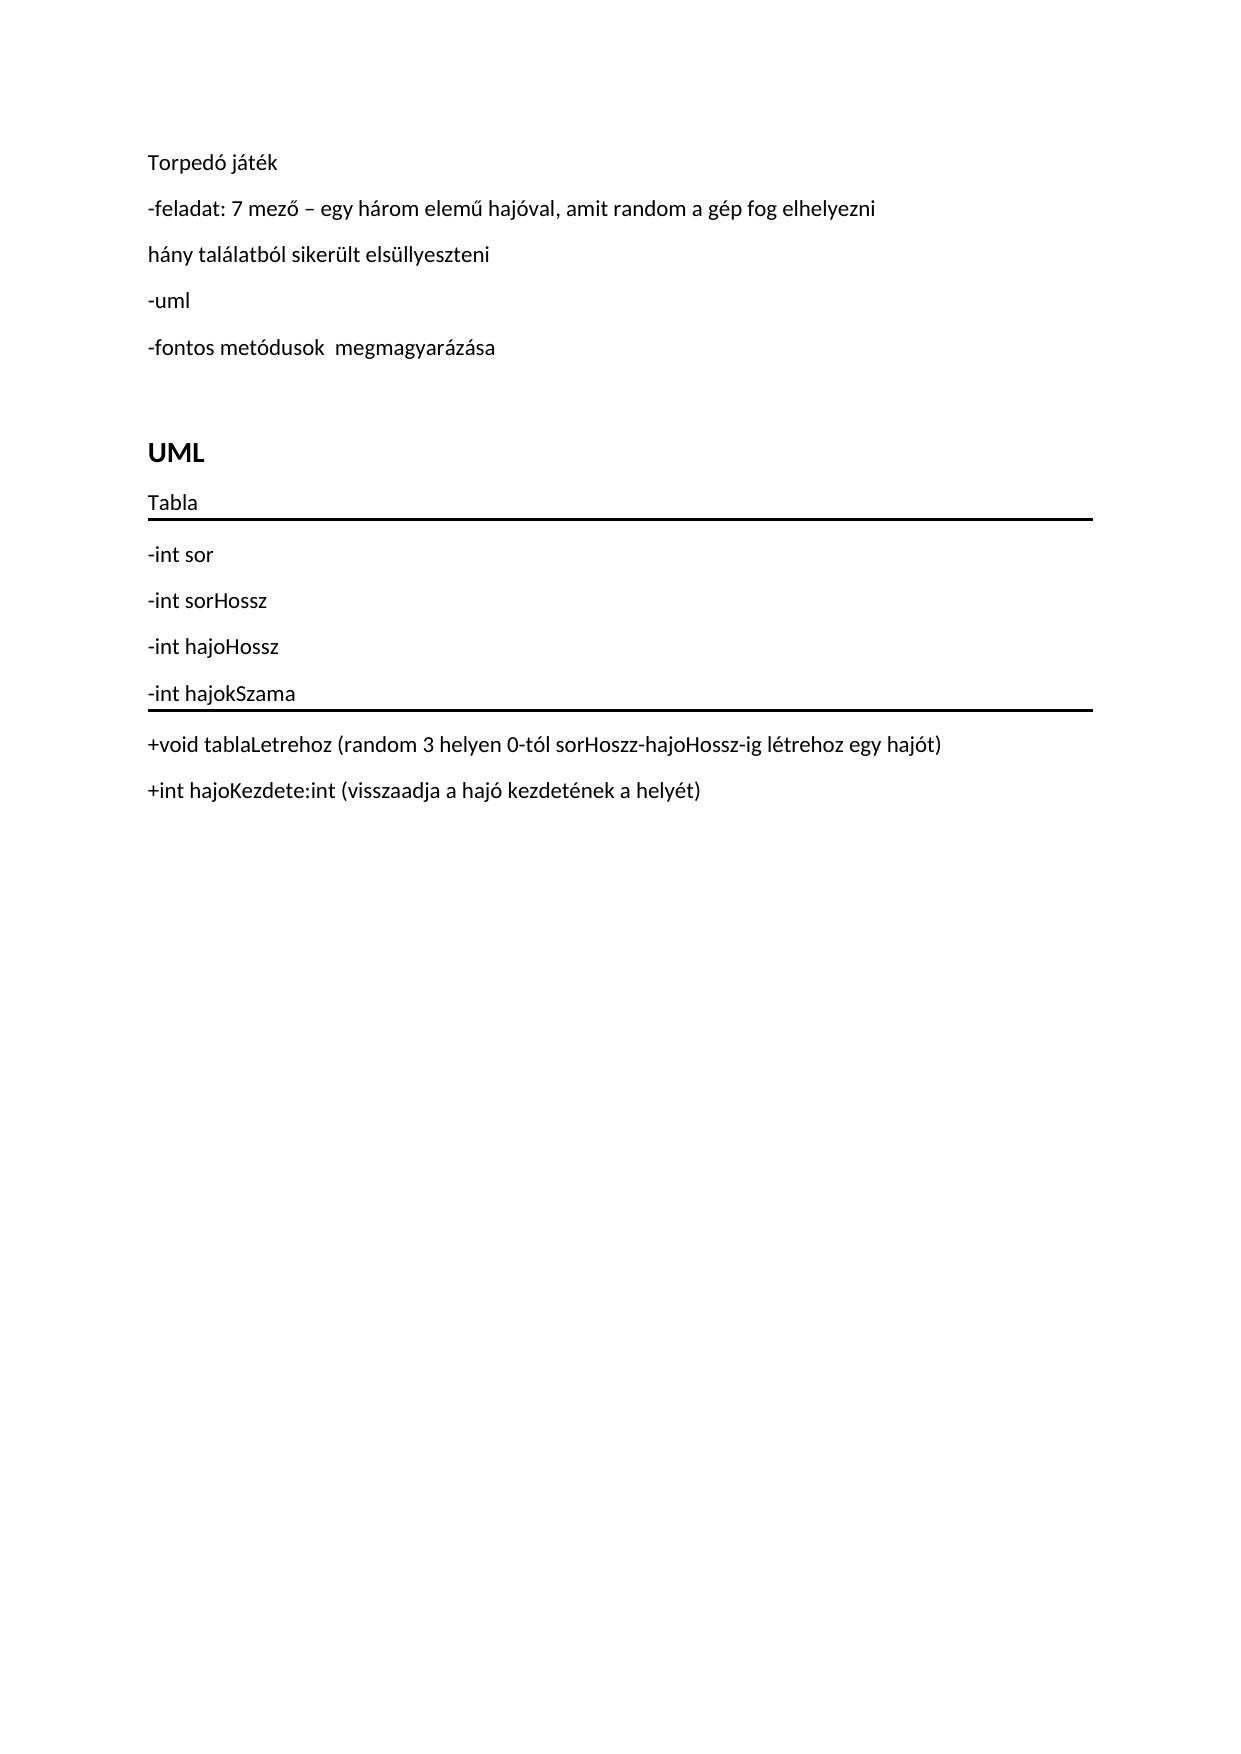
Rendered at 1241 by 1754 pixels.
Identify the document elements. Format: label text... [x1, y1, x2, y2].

text Tabla [148, 488, 1093, 518]
text -feladat: 7 mező – egy három elemű hajóval, amit random a gép fog elhelyezni [148, 194, 1093, 222]
text -int sorHossz [148, 586, 1093, 614]
text Torpedó játék [148, 148, 1093, 176]
text +int hajoKezdete:int (visszaadja a hajó kezdetének a helyét) [148, 777, 1093, 805]
text -uml [148, 287, 1093, 315]
text -int sor [148, 540, 1093, 568]
text +void tablaLetrehoz (random 3 helyen 0-tól sorHoszz-hajoHossz-ig létrehoz egy hajót) [148, 730, 1093, 758]
text hány találatból sikerült elsüllyeszteni [148, 240, 1093, 268]
text UML [148, 434, 1093, 469]
text -int hajoHossz [148, 632, 1093, 660]
text -fontos metódusok megmagyarázása [148, 333, 1093, 361]
text -int hajokSzama [148, 679, 1093, 709]
